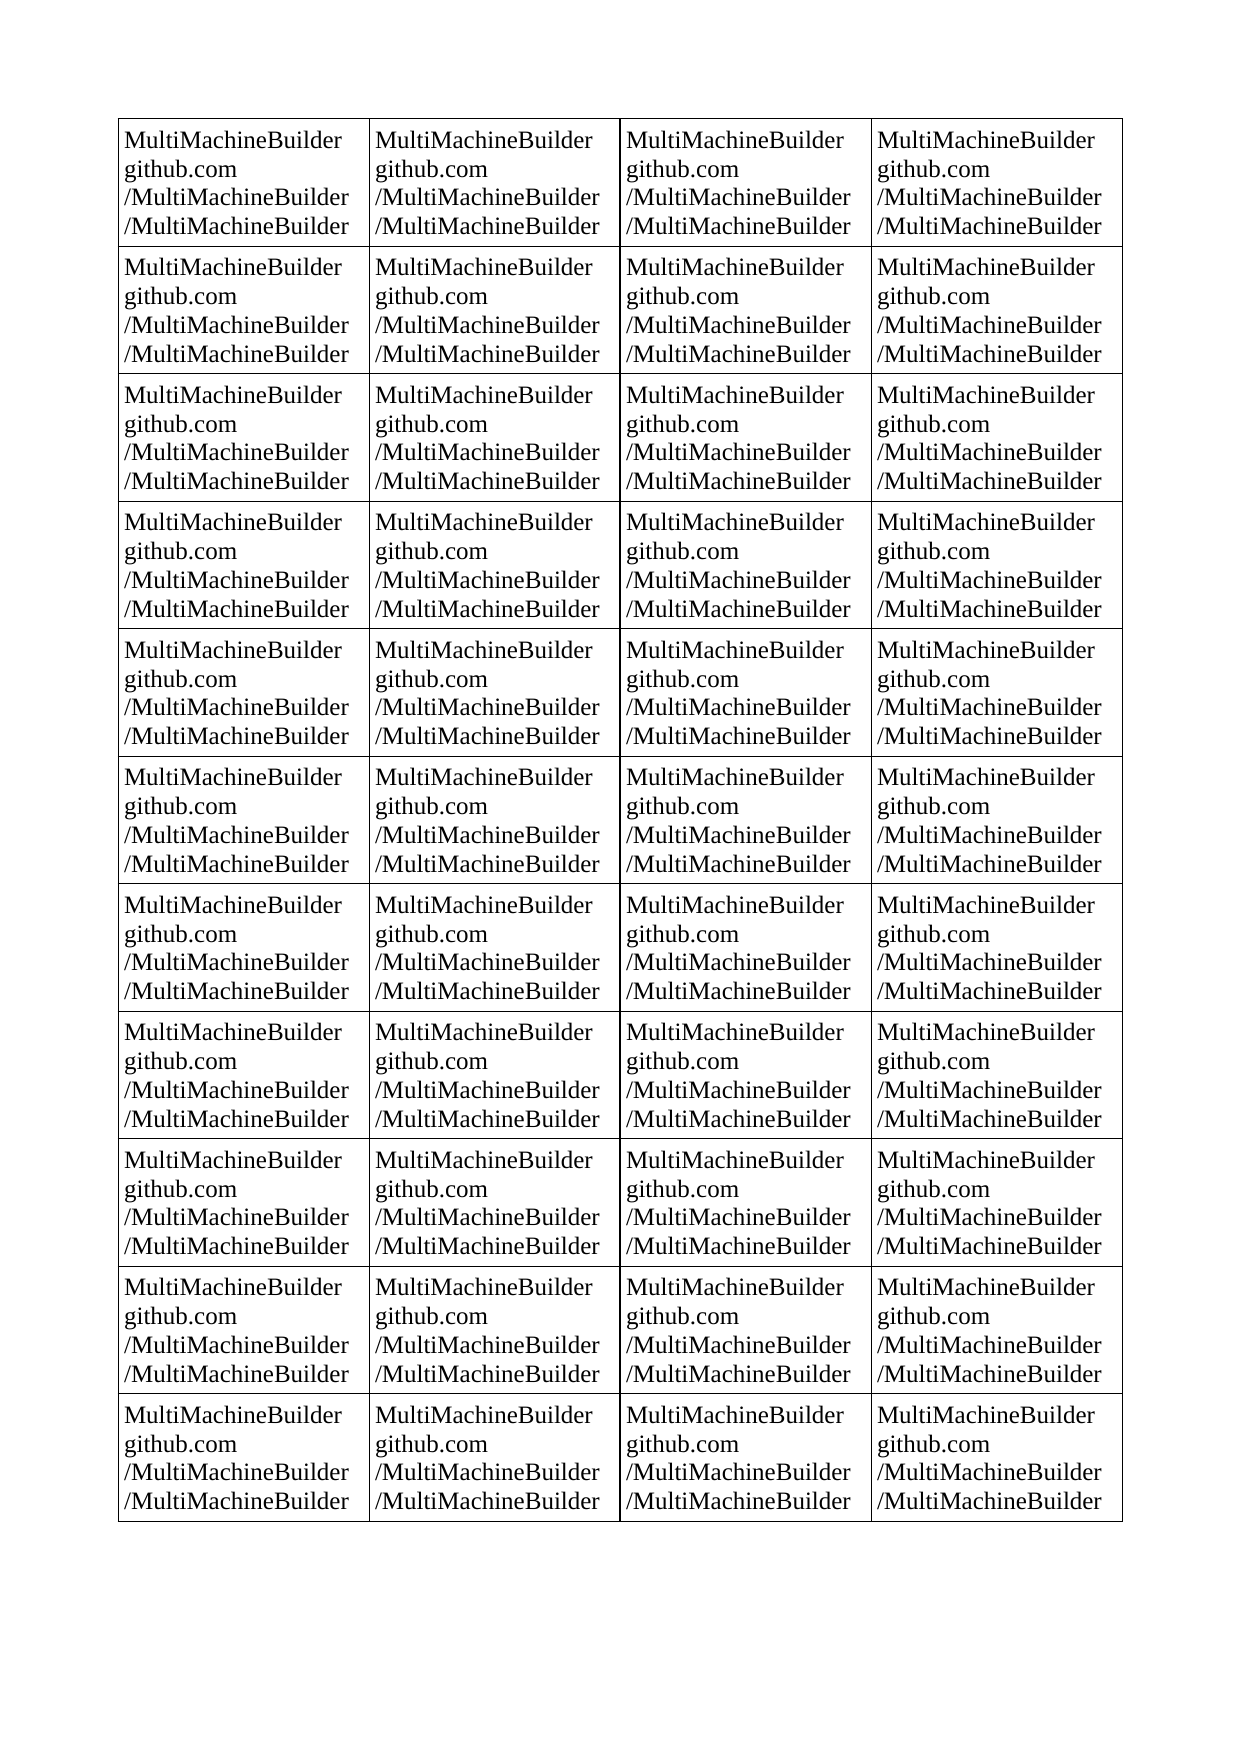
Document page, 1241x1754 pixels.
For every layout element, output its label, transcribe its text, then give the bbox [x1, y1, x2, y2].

table_cell MultiMachineBuilder github.com /MultiMachineBuilder /MultiMachineBuilder [370, 1012, 619, 1138]
table_cell MultiMachineBuilder github.com /MultiMachineBuilder /MultiMachineBuilder [370, 757, 619, 883]
table_cell MultiMachineBuilder github.com /MultiMachineBuilder /MultiMachineBuilder [872, 1139, 1122, 1266]
table_cell MultiMachineBuilder github.com /MultiMachineBuilder /MultiMachineBuilder [872, 757, 1122, 883]
table_cell MultiMachineBuilder github.com /MultiMachineBuilder /MultiMachineBuilder [370, 629, 619, 756]
table_cell MultiMachineBuilder github.com /MultiMachineBuilder /MultiMachineBuilder [872, 1267, 1122, 1393]
table_cell MultiMachineBuilder github.com /MultiMachineBuilder /MultiMachineBuilder [370, 884, 619, 1011]
table_cell MultiMachineBuilder github.com /MultiMachineBuilder /MultiMachineBuilder [872, 247, 1122, 373]
table_cell MultiMachineBuilder github.com /MultiMachineBuilder /MultiMachineBuilder [872, 1012, 1122, 1138]
table_cell MultiMachineBuilder github.com /MultiMachineBuilder /MultiMachineBuilder [119, 502, 369, 628]
table_cell MultiMachineBuilder github.com /MultiMachineBuilder /MultiMachineBuilder [621, 1012, 871, 1138]
table_cell MultiMachineBuilder github.com /MultiMachineBuilder /MultiMachineBuilder [621, 1394, 871, 1521]
table_cell MultiMachineBuilder github.com /MultiMachineBuilder /MultiMachineBuilder [872, 1394, 1122, 1521]
table_cell MultiMachineBuilder github.com /MultiMachineBuilder /MultiMachineBuilder [370, 502, 619, 628]
table_cell MultiMachineBuilder github.com /MultiMachineBuilder /MultiMachineBuilder [119, 629, 369, 756]
table_cell MultiMachineBuilder github.com /MultiMachineBuilder /MultiMachineBuilder [872, 502, 1122, 628]
table_cell MultiMachineBuilder github.com /MultiMachineBuilder /MultiMachineBuilder [370, 1267, 619, 1393]
table_header MultiMachineBuilder github.com /MultiMachineBuilder /MultiMachineBuilder [621, 119, 871, 246]
table_cell MultiMachineBuilder github.com /MultiMachineBuilder /MultiMachineBuilder [621, 757, 871, 883]
table_cell MultiMachineBuilder github.com /MultiMachineBuilder /MultiMachineBuilder [119, 247, 369, 373]
table_cell MultiMachineBuilder github.com /MultiMachineBuilder /MultiMachineBuilder [370, 1139, 619, 1266]
table_cell MultiMachineBuilder github.com /MultiMachineBuilder /MultiMachineBuilder [621, 502, 871, 628]
table_cell MultiMachineBuilder github.com /MultiMachineBuilder /MultiMachineBuilder [621, 629, 871, 756]
table_cell MultiMachineBuilder github.com /MultiMachineBuilder /MultiMachineBuilder [119, 1394, 369, 1521]
table_cell MultiMachineBuilder github.com /MultiMachineBuilder /MultiMachineBuilder [621, 247, 871, 373]
table_cell MultiMachineBuilder github.com /MultiMachineBuilder /MultiMachineBuilder [119, 1267, 369, 1393]
table_cell MultiMachineBuilder github.com /MultiMachineBuilder /MultiMachineBuilder [872, 884, 1122, 1011]
table_cell MultiMachineBuilder github.com /MultiMachineBuilder /MultiMachineBuilder [872, 629, 1122, 756]
table_cell MultiMachineBuilder github.com /MultiMachineBuilder /MultiMachineBuilder [119, 1012, 369, 1138]
table_header MultiMachineBuilder github.com /MultiMachineBuilder /MultiMachineBuilder [872, 119, 1122, 246]
table_cell MultiMachineBuilder github.com /MultiMachineBuilder /MultiMachineBuilder [872, 374, 1122, 501]
table_cell MultiMachineBuilder github.com /MultiMachineBuilder /MultiMachineBuilder [621, 884, 871, 1011]
table_cell MultiMachineBuilder github.com /MultiMachineBuilder /MultiMachineBuilder [370, 1394, 619, 1521]
table_cell MultiMachineBuilder github.com /MultiMachineBuilder /MultiMachineBuilder [119, 1139, 369, 1266]
table_cell MultiMachineBuilder github.com /MultiMachineBuilder /MultiMachineBuilder [621, 1139, 871, 1266]
table_cell MultiMachineBuilder github.com /MultiMachineBuilder /MultiMachineBuilder [119, 884, 369, 1011]
table_cell MultiMachineBuilder github.com /MultiMachineBuilder /MultiMachineBuilder [119, 374, 369, 501]
table_cell MultiMachineBuilder github.com /MultiMachineBuilder /MultiMachineBuilder [119, 757, 369, 883]
table_header MultiMachineBuilder github.com /MultiMachineBuilder /MultiMachineBuilder [370, 119, 619, 246]
table_cell MultiMachineBuilder github.com /MultiMachineBuilder /MultiMachineBuilder [370, 374, 619, 501]
table_cell MultiMachineBuilder github.com /MultiMachineBuilder /MultiMachineBuilder [621, 1267, 871, 1393]
table_header MultiMachineBuilder github.com /MultiMachineBuilder /MultiMachineBuilder [119, 119, 369, 246]
table_cell MultiMachineBuilder github.com /MultiMachineBuilder /MultiMachineBuilder [621, 374, 871, 501]
table_cell MultiMachineBuilder github.com /MultiMachineBuilder /MultiMachineBuilder [370, 247, 619, 373]
